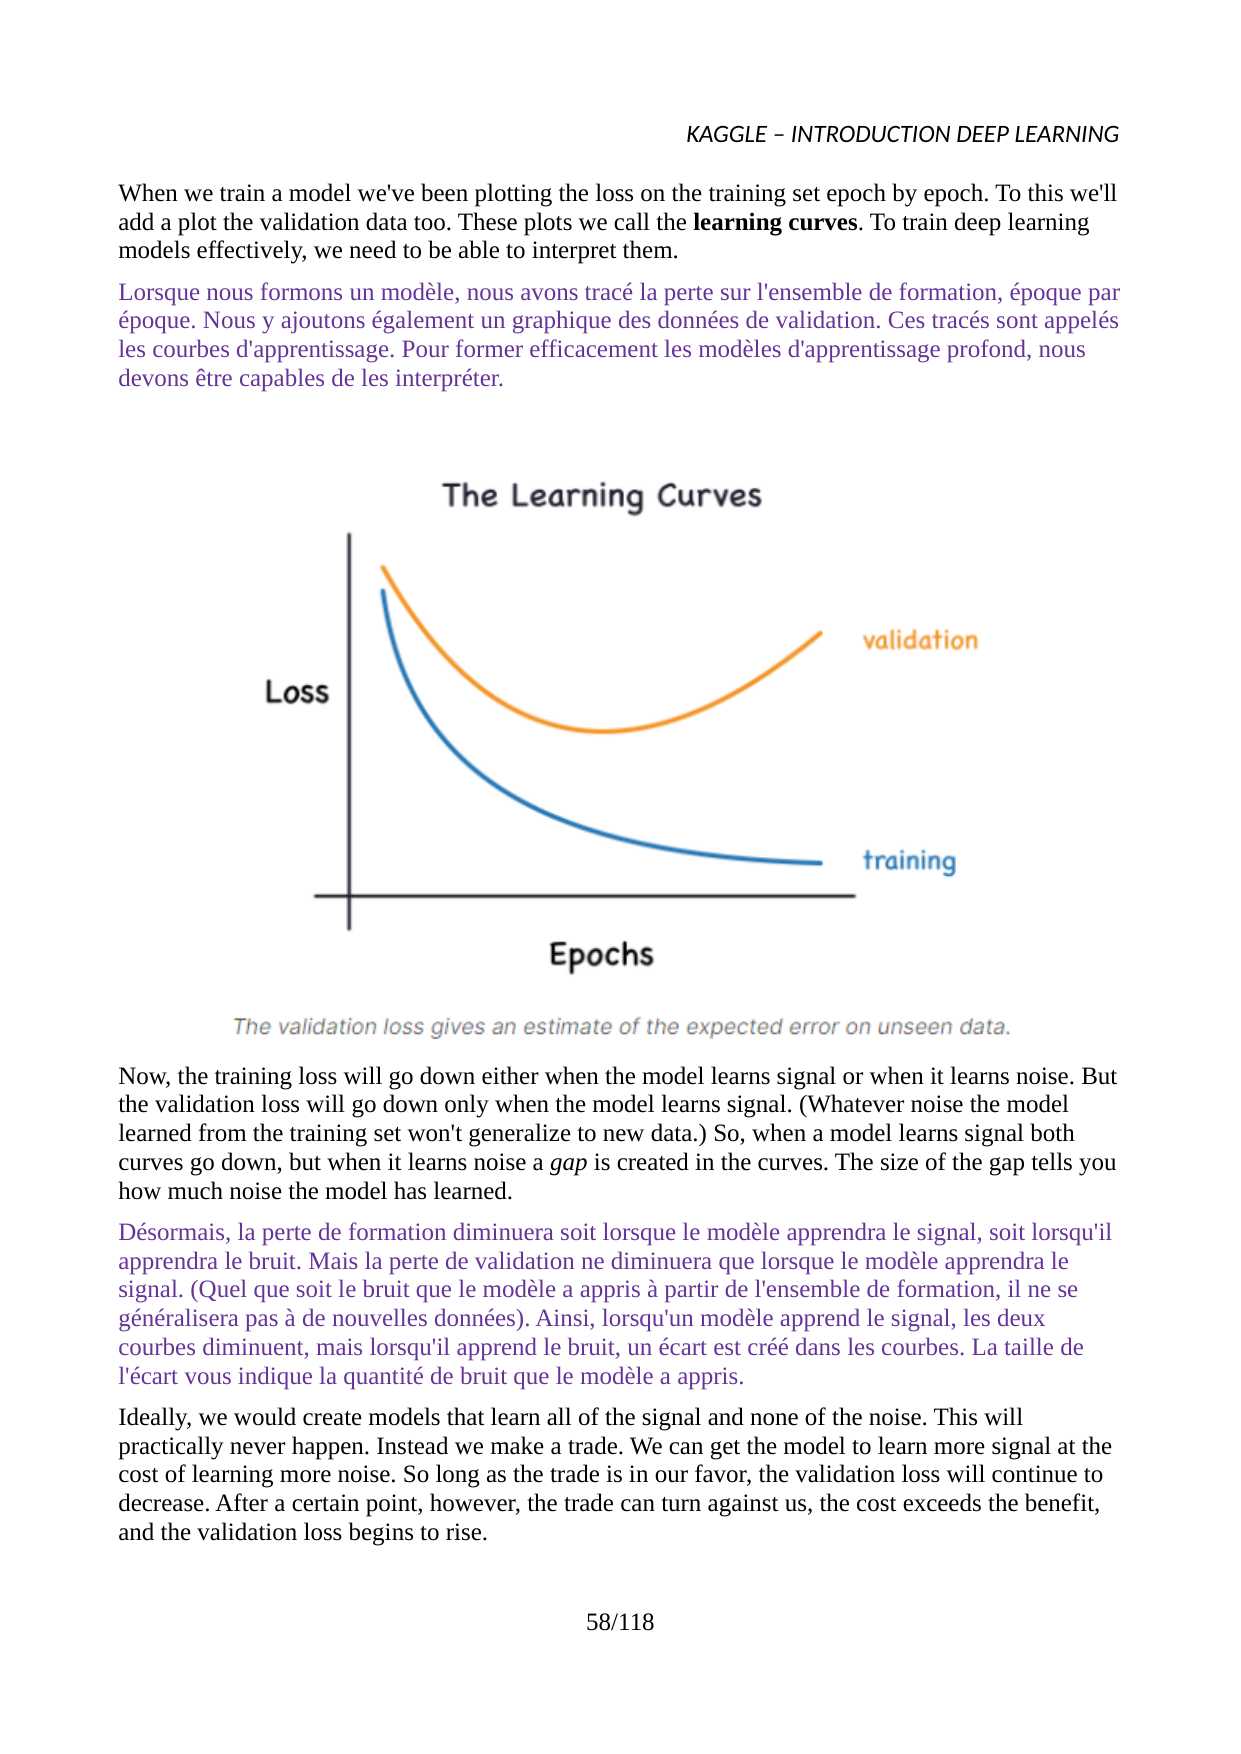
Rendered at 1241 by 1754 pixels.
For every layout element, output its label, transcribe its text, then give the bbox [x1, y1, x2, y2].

picture [202, 404, 1038, 1061]
text Désormais, la perte de formation diminuera soit lorsque le modèle apprendra le signal, soit lorsqu'il apprendra le bruit. Mais la perte de validation ne diminuera que lorsque le modèle apprendra le signal. (Quel que soit le bruit que le modèle a appris à partir de l'ensemble de formation, il ne se généralisera pas à de nouvelles données). Ainsi, lorsqu'un modèle apprend le signal, les deux courbes diminuent, mais lorsqu'il apprend le bruit, un écart est créé dans les courbes. La taille de l'écart vous indique la quantité de bruit que le modèle a appris. [118, 1217, 1122, 1389]
text When we train a model we've been plotting the loss on the training set epoch by epoch. To this we'll add a plot the validation data too. These plots we call the learning curves. To train deep learning models effectively, we need to be able to interpret them. [118, 178, 1122, 264]
text Now, the training loss will go down either when the model learns signal or when it learns noise. But the validation loss will go down only when the model learns signal. (Whatever noise the model learned from the training set won't generalize to new data.) So, when a model learns signal both curves go down, but when it learns noise a gap is created in the curves. The size of the gap tells you how much noise the model has learned. [118, 404, 1122, 1204]
text Ideally, we would create models that learn all of the signal and none of the noise. This will practically never happen. Instead we make a trade. We can get the model to learn more signal at the cost of learning more noise. So long as the trade is in our favor, the validation loss will continue to decrease. After a certain point, however, the trade can turn against us, the cost exceeds the benefit, and the validation loss begins to rise. [118, 1402, 1122, 1546]
text Lorsque nous formons un modèle, nous avons tracé la perte sur l'ensemble de formation, époque par époque. Nous y ajoutons également un graphique des données de validation. Ces tracés sont appelés les courbes d'apprentissage. Pour former efficacement les modèles d'apprentissage profond, nous devons être capables de les interpréter. [118, 277, 1122, 392]
